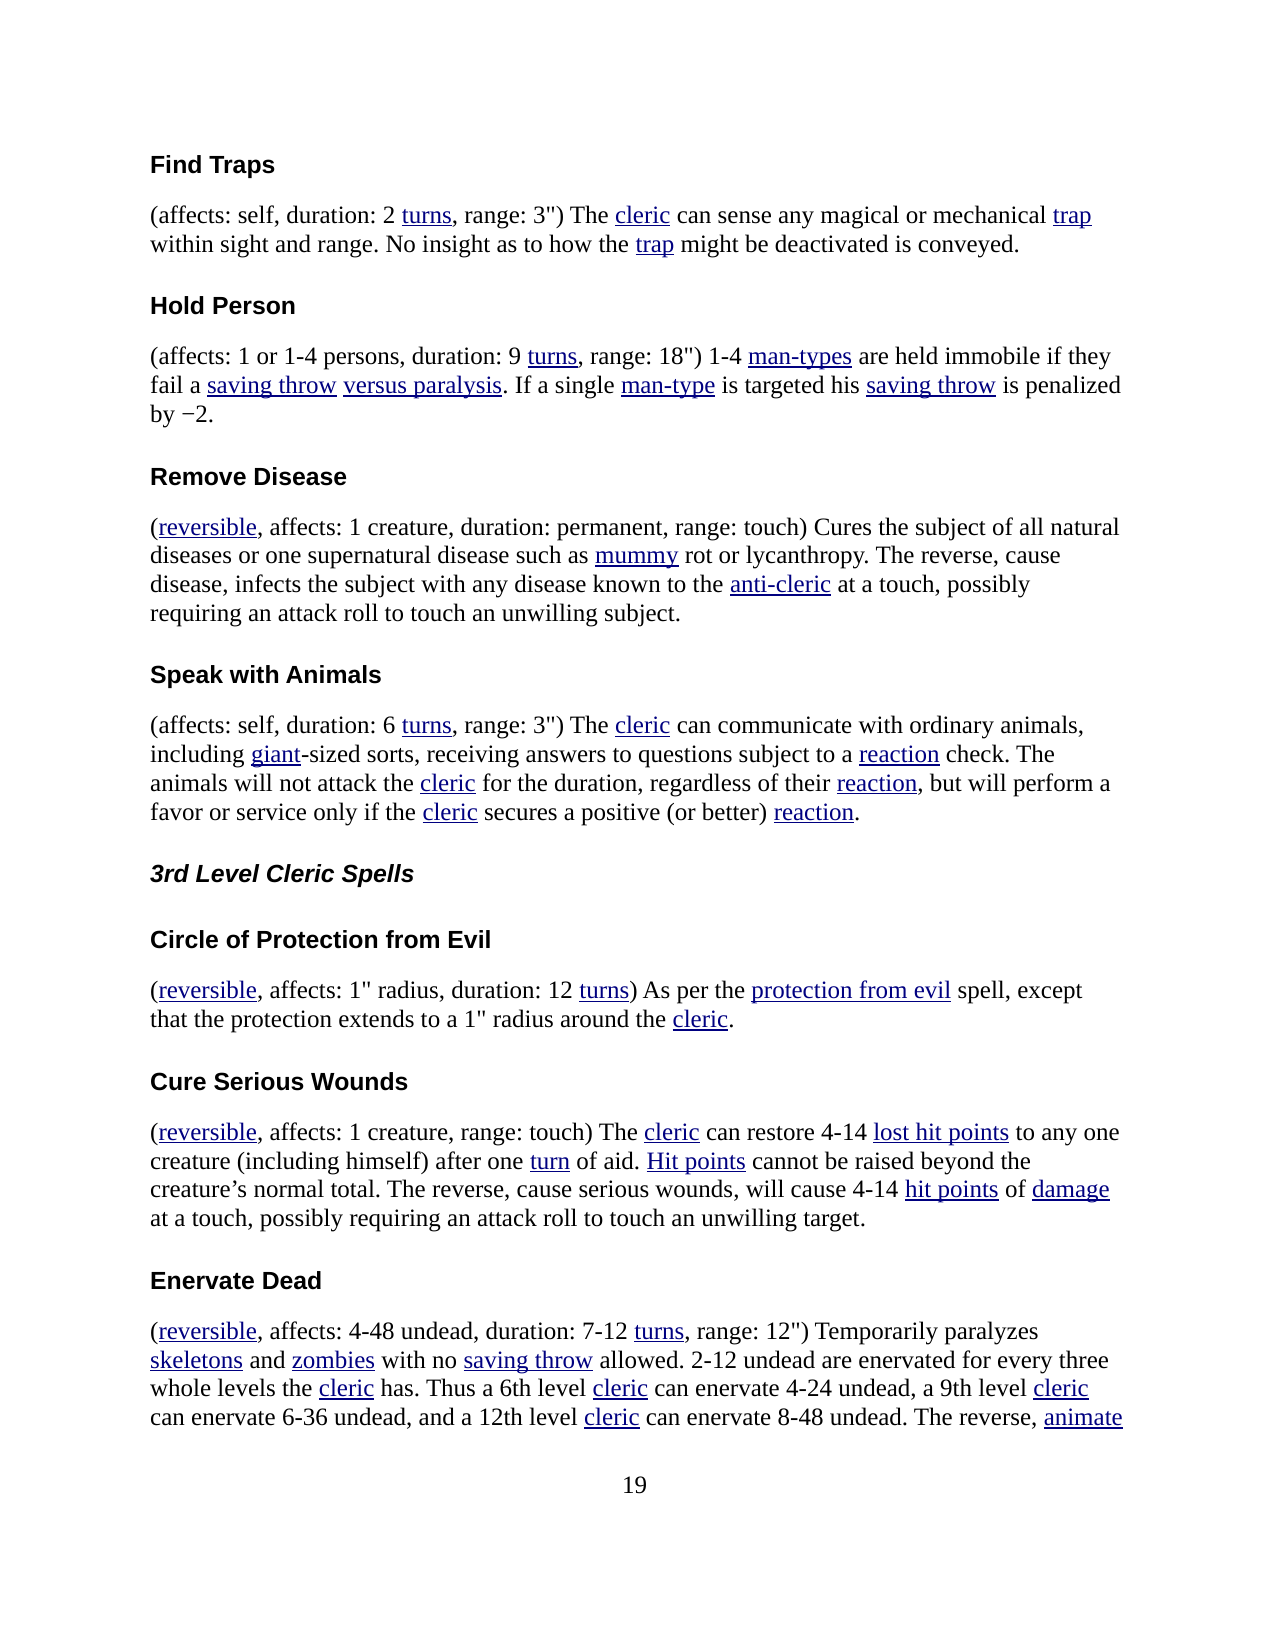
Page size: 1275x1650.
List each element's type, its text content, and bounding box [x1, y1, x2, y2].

text (affects: self, duration: 2 turns, range: 3") The cleric can sense any magical or mechanical trap within sight and range. No insight as to how the trap might be deactivated is conveyed. [150, 200, 1125, 257]
text (affects: 1 or 1-4 persons, duration: 9 turns, range: 18") 1-4 man-types are held immobile if they fail a saving throw versus paralysis. If a single man-type is targeted his saving throw is penalized by −2. [150, 341, 1125, 428]
text (reversible, affects: 4-48 undead, duration: 7-12 turns, range: 12") Temporarily paralyzes skeletons and zombies with no saving throw allowed. 2-12 undead are enervated for every three whole levels the cleric has. Thus a 6th level cleric can enervate 4-24 undead, a 9th level cleric can enervate 6-36 undead, and a 12th level cleric can enervate 8-48 undead. The reverse, animate [150, 1316, 1125, 1431]
text (affects: self, duration: 6 turns, range: 3") The cleric can communicate with ordinary animals, including giant-sized sorts, receiving answers to questions subject to a reaction check. The animals will not attack the cleric for the duration, regardless of their reaction, but will perform a favor or service only if the cleric secures a positive (or better) reaction. [150, 711, 1125, 826]
subtitle 3rd Level Cleric Spells [150, 859, 1125, 888]
text (reversible, affects: 1 creature, range: touch) The cleric can restore 4-14 lost hit points to any one creature (including himself) after one turn of aid. Hit points cannot be raised beyond the creature’s normal total. The reverse, cause serious wounds, will cause 4-14 hit points of damage at a touch, possibly requiring an attack roll to touch an unwilling target. [150, 1117, 1125, 1232]
subtitle Remove Disease [150, 462, 1125, 490]
subtitle Hold Person [150, 291, 1125, 320]
subtitle Cure Serious Wounds [150, 1067, 1125, 1096]
subtitle Enervate Dead [150, 1266, 1125, 1294]
subtitle Circle of Protection from Evil [150, 926, 1125, 954]
text (reversible, affects: 1 creature, duration: permanent, range: touch) Cures the subject of all natural diseases or one supernatural disease such as mummy rot or lycanthropy. The reverse, cause disease, infects the subject with any disease known to the anti-cleric at a touch, possibly requiring an attack roll to touch an unwilling subject. [150, 512, 1125, 627]
text (reversible, affects: 1" radius, duration: 12 turns) As per the protection from evil spell, except that the protection extends to a 1" radius around the cleric. [150, 976, 1125, 1033]
subtitle Find Traps [150, 150, 1125, 178]
subtitle Speak with Animals [150, 661, 1125, 689]
